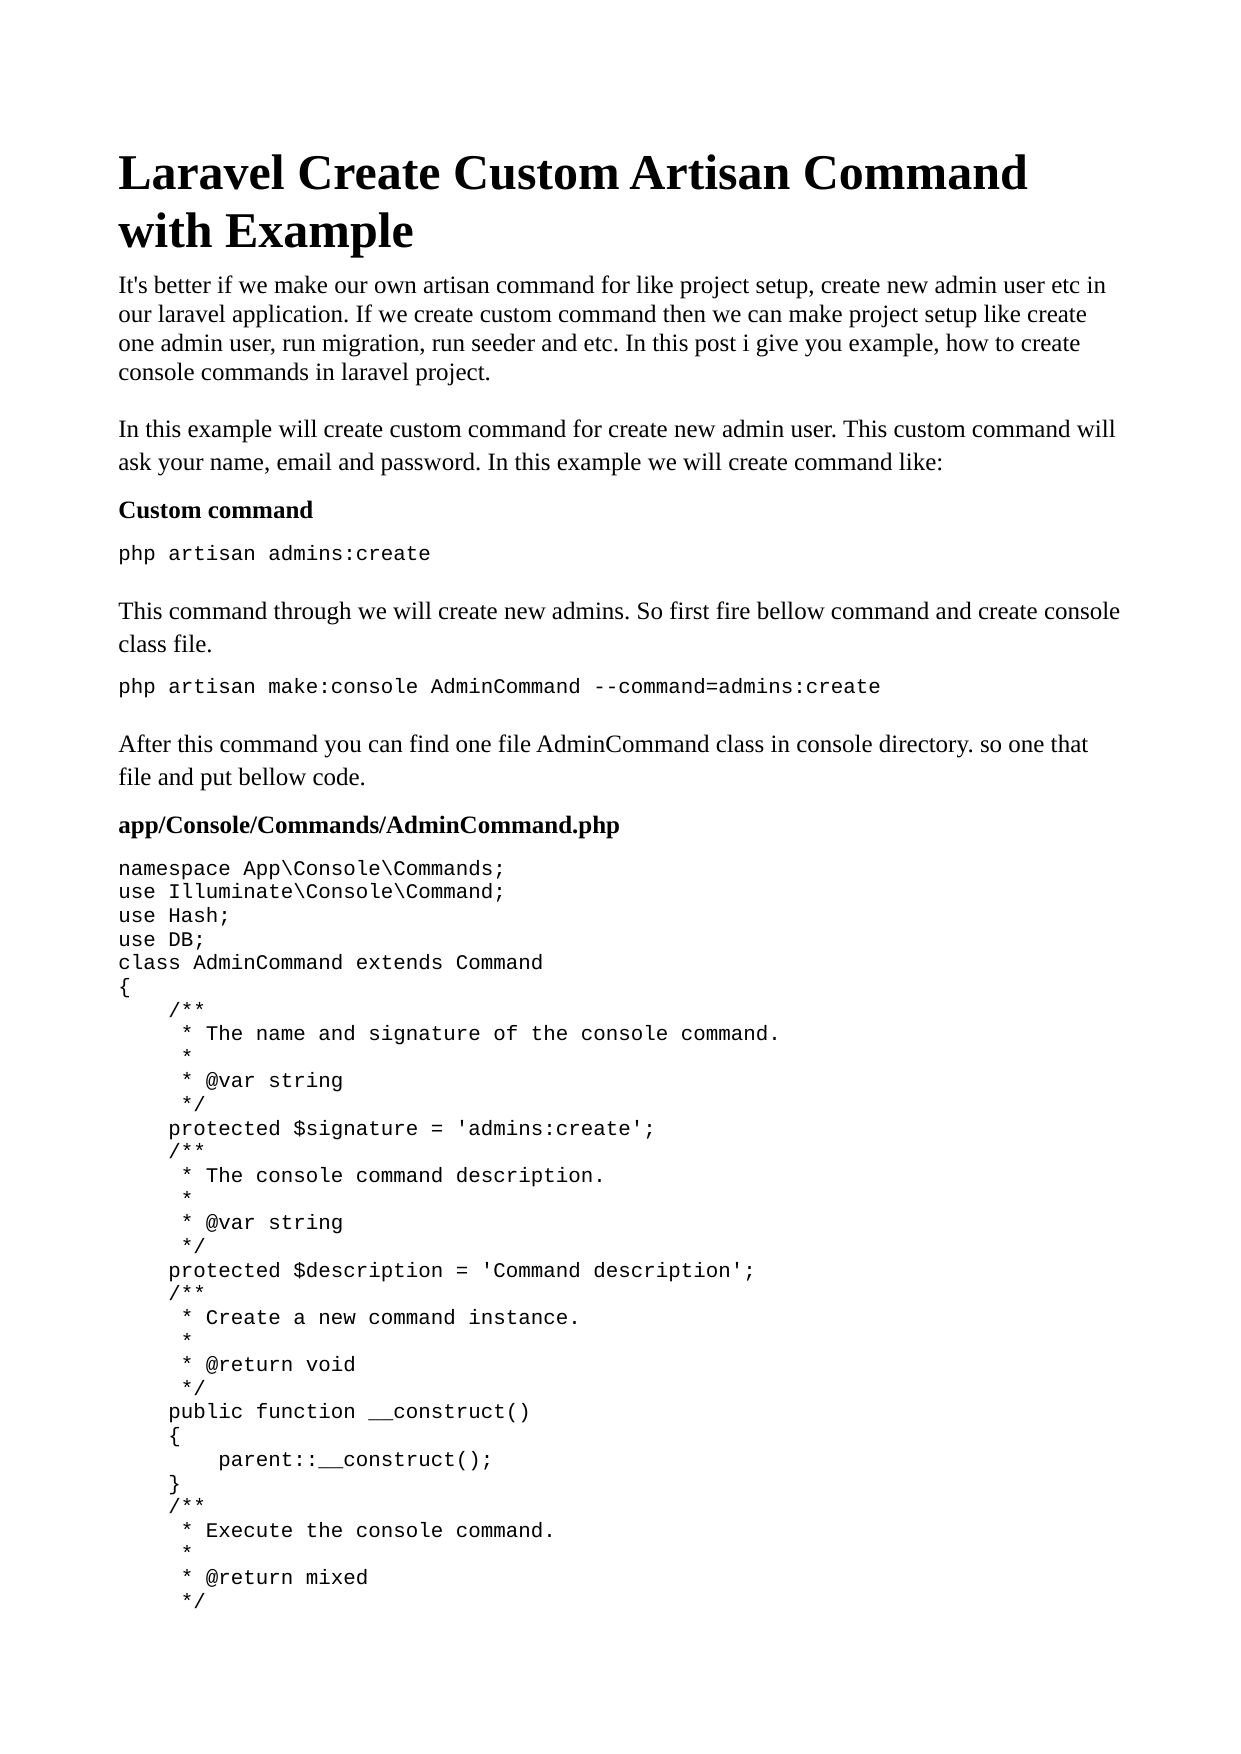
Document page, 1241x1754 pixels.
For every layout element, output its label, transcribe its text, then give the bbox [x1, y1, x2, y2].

text use DB; [118, 929, 1122, 952]
text */ [118, 1378, 1122, 1402]
text } [118, 1472, 1122, 1496]
text * @return mixed [118, 1567, 1122, 1591]
text * The name and signature of the console command. [118, 1023, 1122, 1047]
text { [118, 1425, 1122, 1449]
text */ [118, 1591, 1122, 1614]
text This command through we will create new admins. So first fire bellow command and create console class file. [118, 596, 1122, 657]
text class AdminCommand extends Command [118, 952, 1122, 976]
text * Execute the console command. [118, 1520, 1122, 1543]
text */ [118, 1094, 1122, 1118]
text * @return void [118, 1354, 1122, 1378]
text In this example will create custom command for create new admin user. This custom command will ask your name, email and password. In this example we will create command like: [118, 414, 1122, 476]
text * [118, 1047, 1122, 1071]
text php artisan admins:create [118, 543, 1122, 566]
text parent::__construct(); [118, 1449, 1122, 1472]
text * [118, 1331, 1122, 1354]
text * @var string [118, 1212, 1122, 1236]
text /** [118, 999, 1122, 1023]
text * @var string [118, 1071, 1122, 1094]
text */ [118, 1236, 1122, 1260]
text /** [118, 1141, 1122, 1165]
text use Illuminate\Console\Command; [118, 881, 1122, 905]
text * Create a new command instance. [118, 1307, 1122, 1331]
text /** [118, 1496, 1122, 1520]
text namespace App\Console\Commands; [118, 858, 1122, 881]
text public function __construct() [118, 1402, 1122, 1425]
text * The console command description. [118, 1165, 1122, 1189]
text /** [118, 1283, 1122, 1307]
text use Hash; [118, 905, 1122, 929]
text * [118, 1543, 1122, 1567]
text After this command you can find one file AdminCommand class in console directory. so one that file and put bellow code. [118, 729, 1122, 791]
text { [118, 976, 1122, 999]
text protected $signature = 'admins:create'; [118, 1118, 1122, 1141]
subtitle Laravel Create Custom Artisan Command with Example [118, 143, 1122, 258]
text Custom command [118, 495, 1122, 524]
text php artisan make:console AdminCommand --command=admins:create [118, 676, 1122, 700]
text * [118, 1189, 1122, 1212]
text app/Console/Commands/AdminCommand.php [118, 810, 1122, 839]
text protected $description = 'Command description'; [118, 1260, 1122, 1283]
text It's better if we make our own artisan command for like project setup, create new admin user etc in our laravel application. If we create custom command then we can make project setup like create one admin user, run migration, run seeder and etc. In this post i give you example, how to create console commands in laravel project. [118, 271, 1122, 386]
